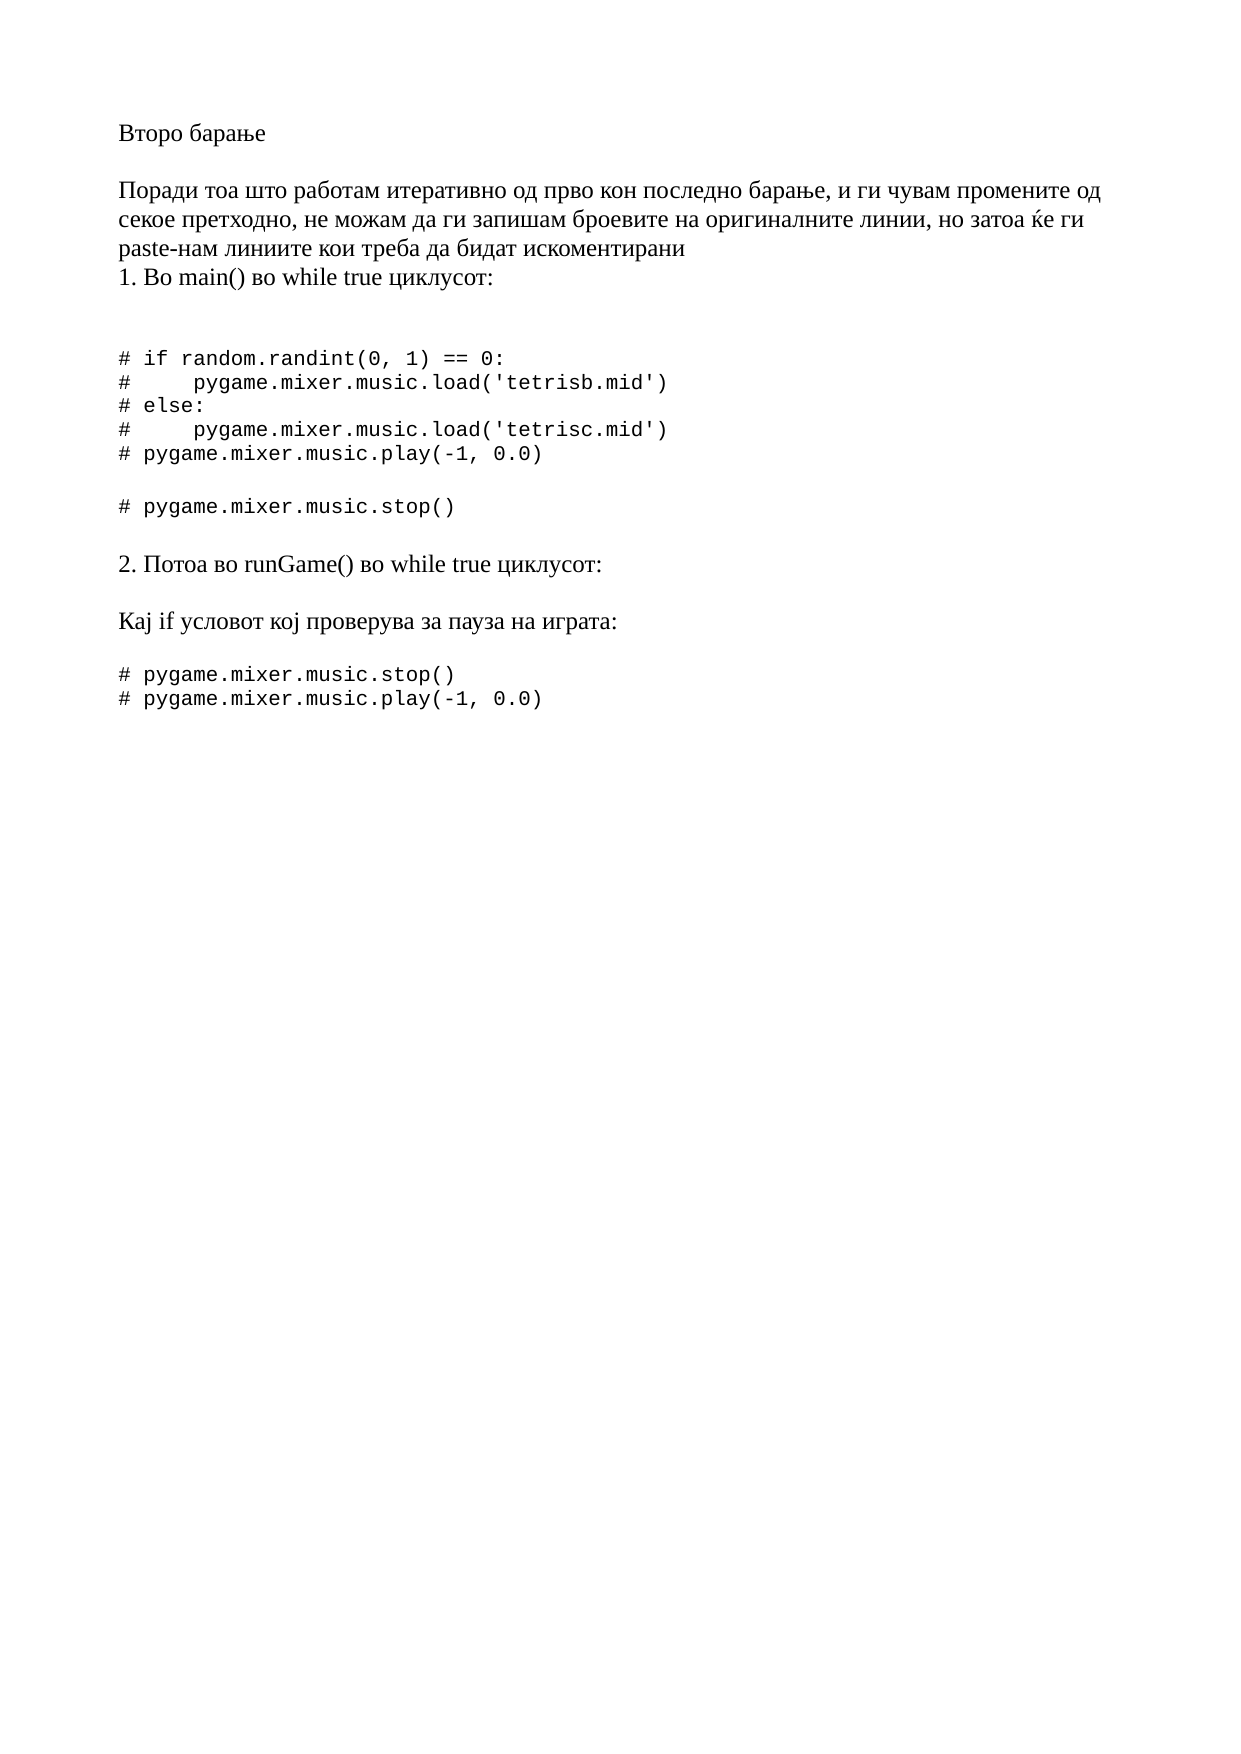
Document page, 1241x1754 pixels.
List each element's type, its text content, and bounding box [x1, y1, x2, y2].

text # pygame.mixer.music.play(-1, 0.0) [118, 688, 1122, 711]
text 1. Во main() во while true циклусот: [118, 262, 1122, 319]
text # else: [118, 395, 1122, 419]
text # pygame.mixer.music.load('tetrisb.mid') [118, 372, 1122, 395]
text # if random.randint(0, 1) == 0: [118, 348, 1122, 372]
text # pygame.mixer.music.stop() [118, 496, 1122, 519]
text # pygame.mixer.music.load('tetrisc.mid') [118, 419, 1122, 443]
text Кај if условот кој проверува за пауза на играта: [118, 606, 1122, 635]
text Поради тоа што работам итеративно од прво кон последно барање, и ги чувам промените од секое претходно, не можам да ги запишам броевите на оригиналните линии, но затоа ќе ги paste-нам линиите кои треба да бидат искоментирани [118, 176, 1122, 262]
text Второ барање [118, 118, 1122, 147]
text 2. Потоа во runGame() во while true циклусот: [118, 549, 1122, 606]
text # pygame.mixer.music.stop() [118, 664, 1122, 688]
text # pygame.mixer.music.play(-1, 0.0) [118, 443, 1122, 466]
